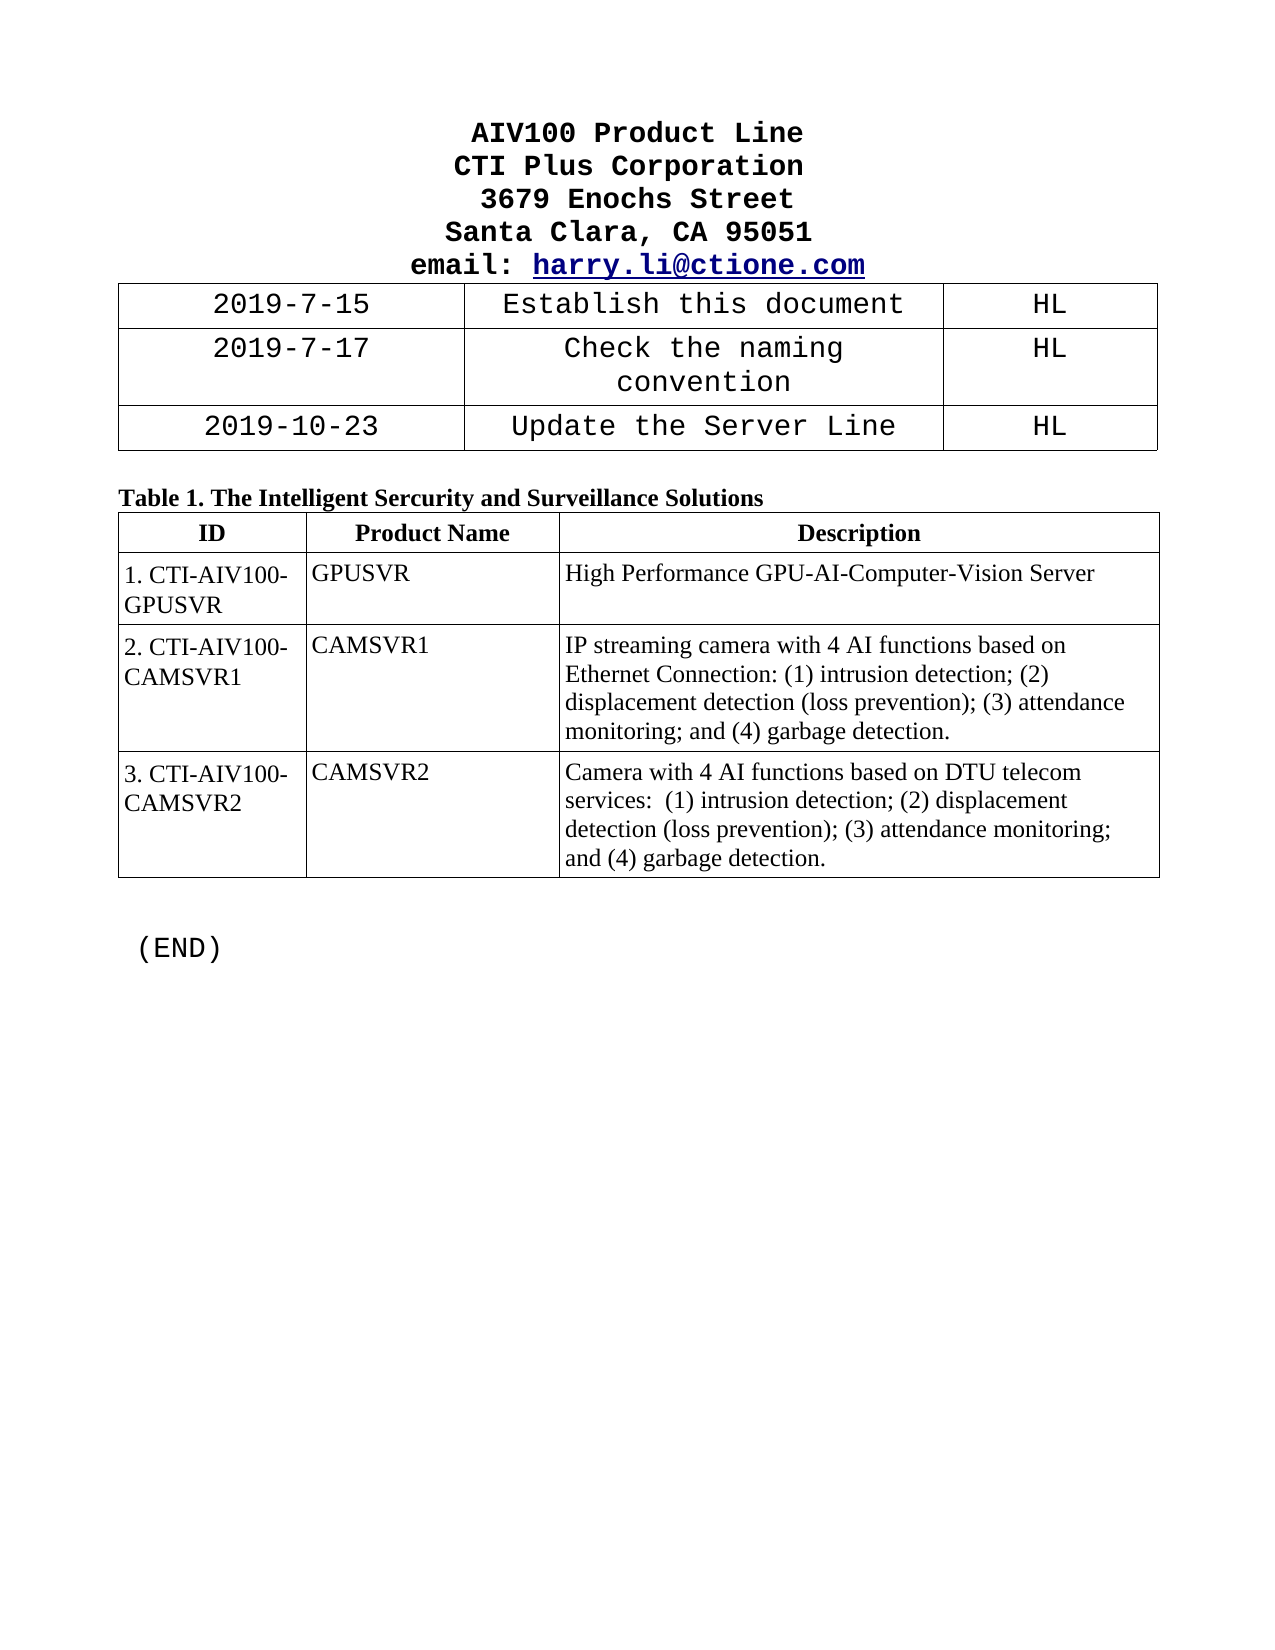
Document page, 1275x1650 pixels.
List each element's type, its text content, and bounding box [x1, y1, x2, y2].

table_cell 2. CTI-AIV100- CAMSVR1 [119, 625, 306, 751]
table_cell 2019-10-23 [119, 406, 464, 450]
table_cell 2019-7-17 [119, 329, 464, 405]
table_cell 1. CTI-AIV100- GPUSVR [119, 553, 306, 624]
text 3679 Enochs Street [118, 184, 1157, 217]
table_header ID [119, 513, 306, 552]
table_cell IP streaming camera with 4 AI functions based on Ethernet Connection: (1) intrusion detection; (2) displacement detection (loss prevention); (3) attendance monitoring; and (4) garbage detection. [560, 625, 1159, 751]
table_cell 3. CTI-AIV100- CAMSVR2 [119, 752, 306, 877]
text AIV100 Product Line [118, 118, 1157, 151]
table_header 2019-7-15 [119, 284, 464, 328]
table_cell HL [944, 406, 1157, 450]
text Santa Clara, CA 95051 [118, 217, 1157, 250]
table_cell Camera with 4 AI functions based on DTU telecom services: (1) intrusion detection; (2) displacement detection (loss prevention); (3) attendance monitoring; and (4) garbage detection. [560, 752, 1159, 877]
table_cell HL [944, 329, 1157, 405]
table_header Product Name [307, 513, 559, 552]
table_header Establish this document [465, 284, 943, 328]
table_cell Update the Server Line [465, 406, 943, 450]
text (END) [118, 928, 1157, 966]
text email: harry.li@ctione.com [118, 250, 1157, 283]
text CTI Plus Corporation [118, 151, 1157, 184]
table_header Description [560, 513, 1159, 552]
table_cell CAMSVR1 [307, 625, 559, 751]
table_cell High Performance GPU-AI-Computer-Vision Server [560, 553, 1159, 624]
table_cell Check the naming convention [465, 329, 943, 405]
table_cell CAMSVR2 [307, 752, 559, 877]
table_cell GPUSVR [307, 553, 559, 624]
text Table 1. The Intelligent Sercurity and Surveillance Solutions [118, 483, 1157, 512]
table_header HL [944, 284, 1157, 328]
